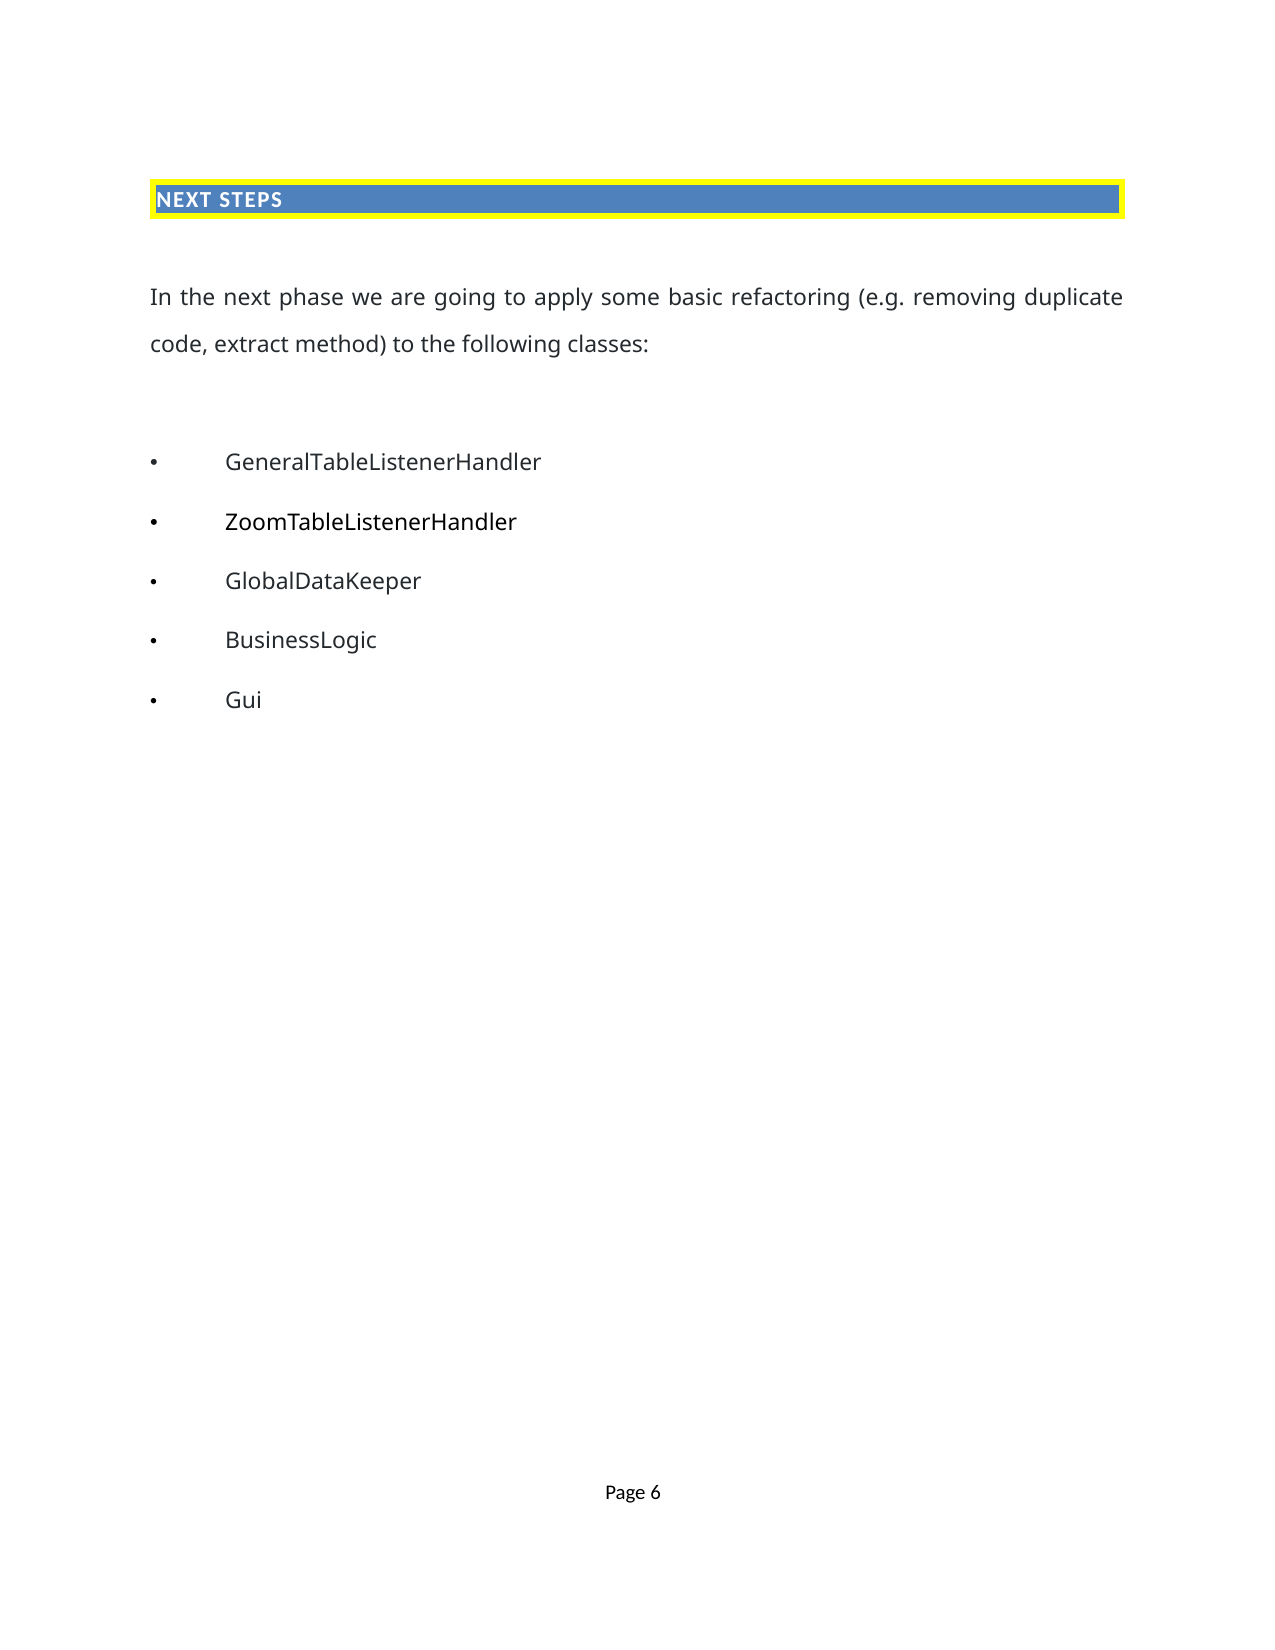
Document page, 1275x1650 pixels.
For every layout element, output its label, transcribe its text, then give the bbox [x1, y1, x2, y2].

subtitle Next steps [156, 185, 1119, 213]
list ZoomTableListenerHandler [150, 506, 1125, 537]
list Gui [150, 684, 1125, 715]
list GlobalDataKeeper [150, 565, 1125, 596]
text In the next phase we are going to apply some basic refactoring (e.g. removing duplicate code, extract method) to the following classes: [150, 281, 1125, 359]
list BusinessLogic [150, 624, 1125, 656]
list GeneralTableListenerHandler [150, 446, 1125, 477]
